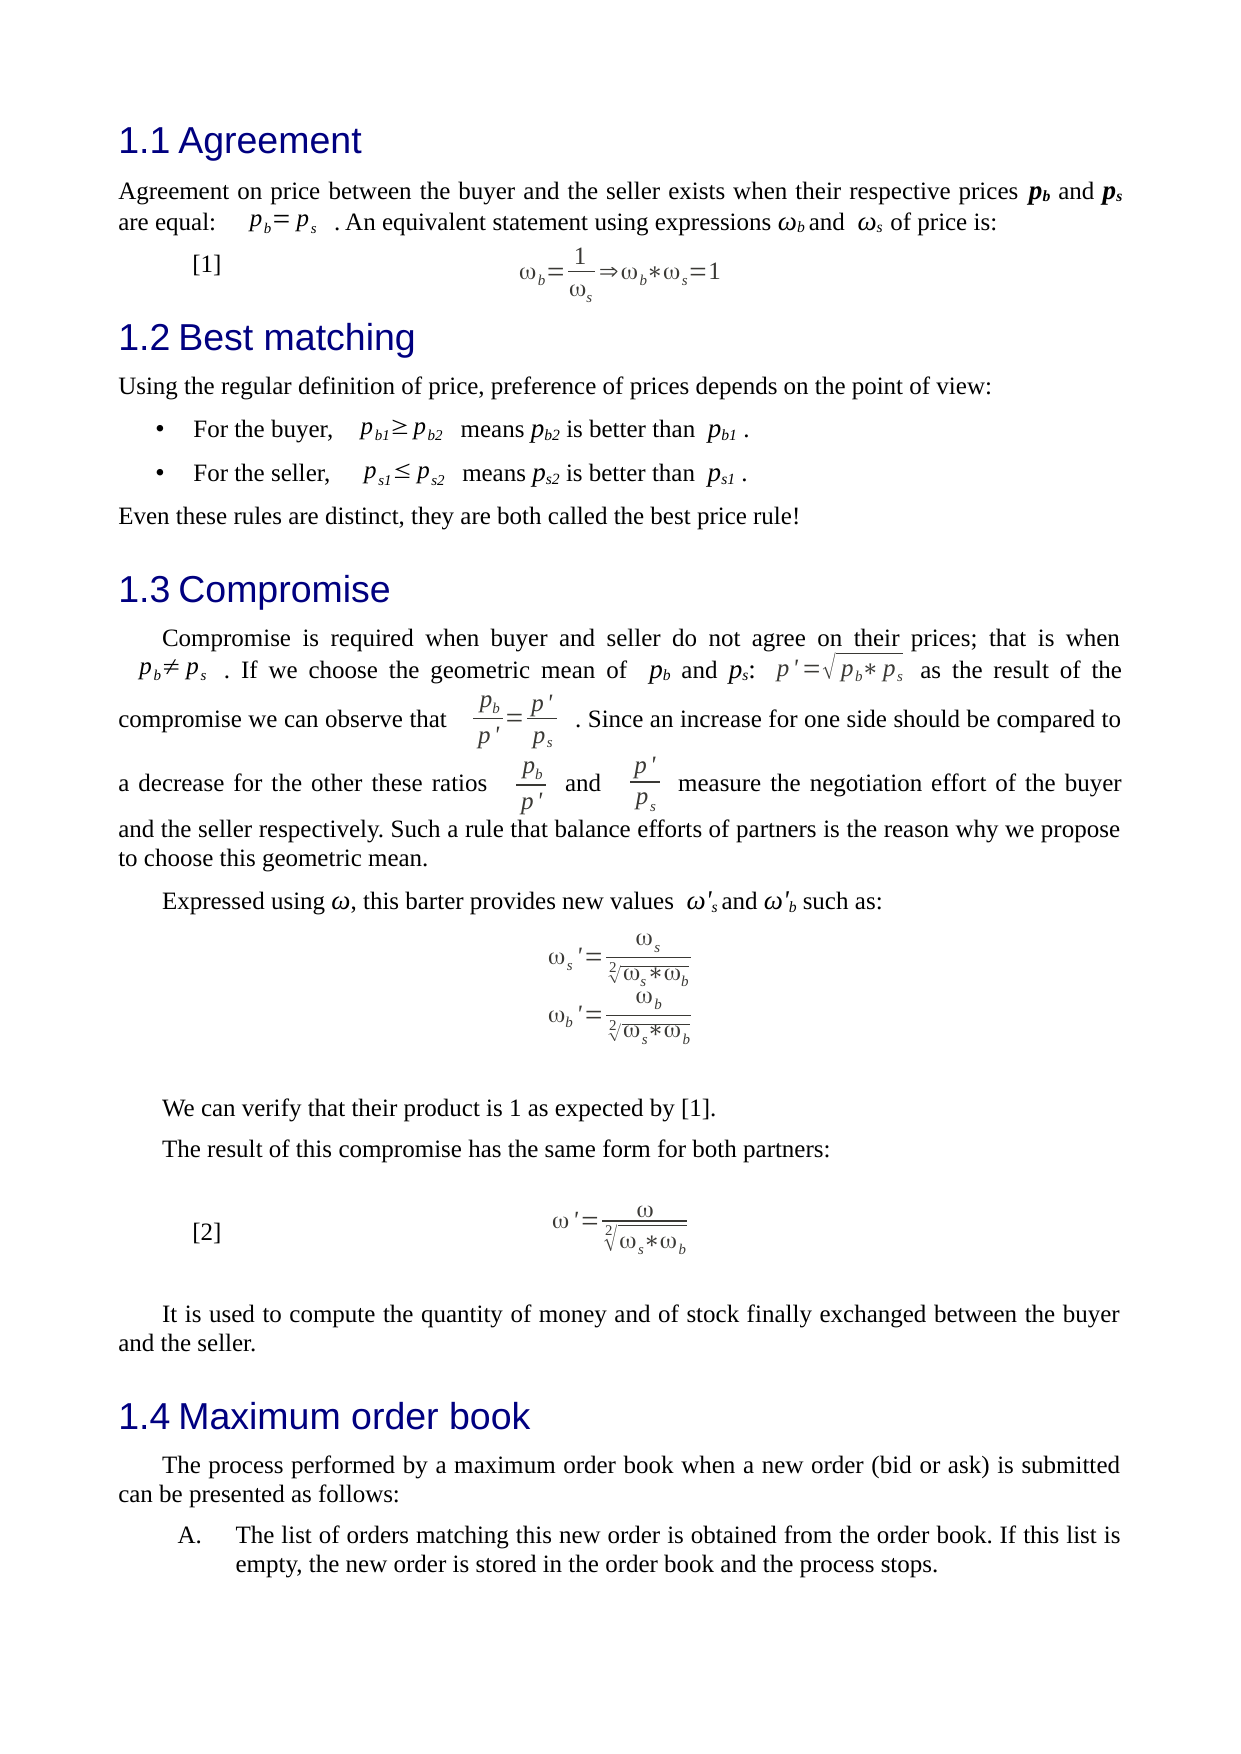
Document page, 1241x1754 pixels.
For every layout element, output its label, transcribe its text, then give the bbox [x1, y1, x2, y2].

subtitle Compromise [118, 567, 1122, 610]
list A. The list of orders matching this new order is obtained from the order book. If this list is empty, the new order is stored in the order book and the process stops. [177, 1520, 1122, 1577]
text The process performed by a maximum order book when a new order (bid or ask) is submitted can be presented as follows: [118, 1450, 1122, 1507]
subtitle Best matching [118, 315, 1122, 358]
text Using the regular definition of price, preference of prices depends on the point of view: [118, 371, 1122, 400]
list For the seller, means ps2 is better than ps1 . [156, 457, 1122, 488]
text [1] [118, 249, 1122, 278]
text [2] [118, 1217, 1122, 1246]
text The result of this compromise has the same form for both partners: [118, 1134, 1122, 1163]
text We can verify that their product is 1 as expected by [1]. [118, 1093, 1122, 1122]
text Compromise is required when buyer and seller do not agree on their prices; that is when . If we choose the geometric mean of pb and ps:as the result of the compromise we can observe that . Since an increase for one side should be compared to a decrease for the other these ratios and measure the negotiation effort of the buyer and the seller respectively. Such a rule that balance efforts of partners is the reason why we propose to choose this geometric mean. [118, 623, 1122, 872]
subtitle Maximum order book [118, 1394, 1122, 1437]
text Expressed using ω, this barter provides new values ω's and ω'b such as: [118, 884, 1122, 916]
list For the buyer, means pb2 is better than pb1 . [156, 412, 1122, 444]
list Even these rules are distinct, they are both called the best price rule! [118, 501, 1122, 529]
text It is used to compute the quantity of money and of stock finally exchanged between the buyer and the seller. [118, 1299, 1122, 1357]
text Agreement on price between the buyer and the seller exists when their respective prices pb and ps are equal: . An equivalent statement using expressions ωb and ωs of price is: [118, 174, 1122, 237]
subtitle Agreement [118, 118, 1122, 161]
